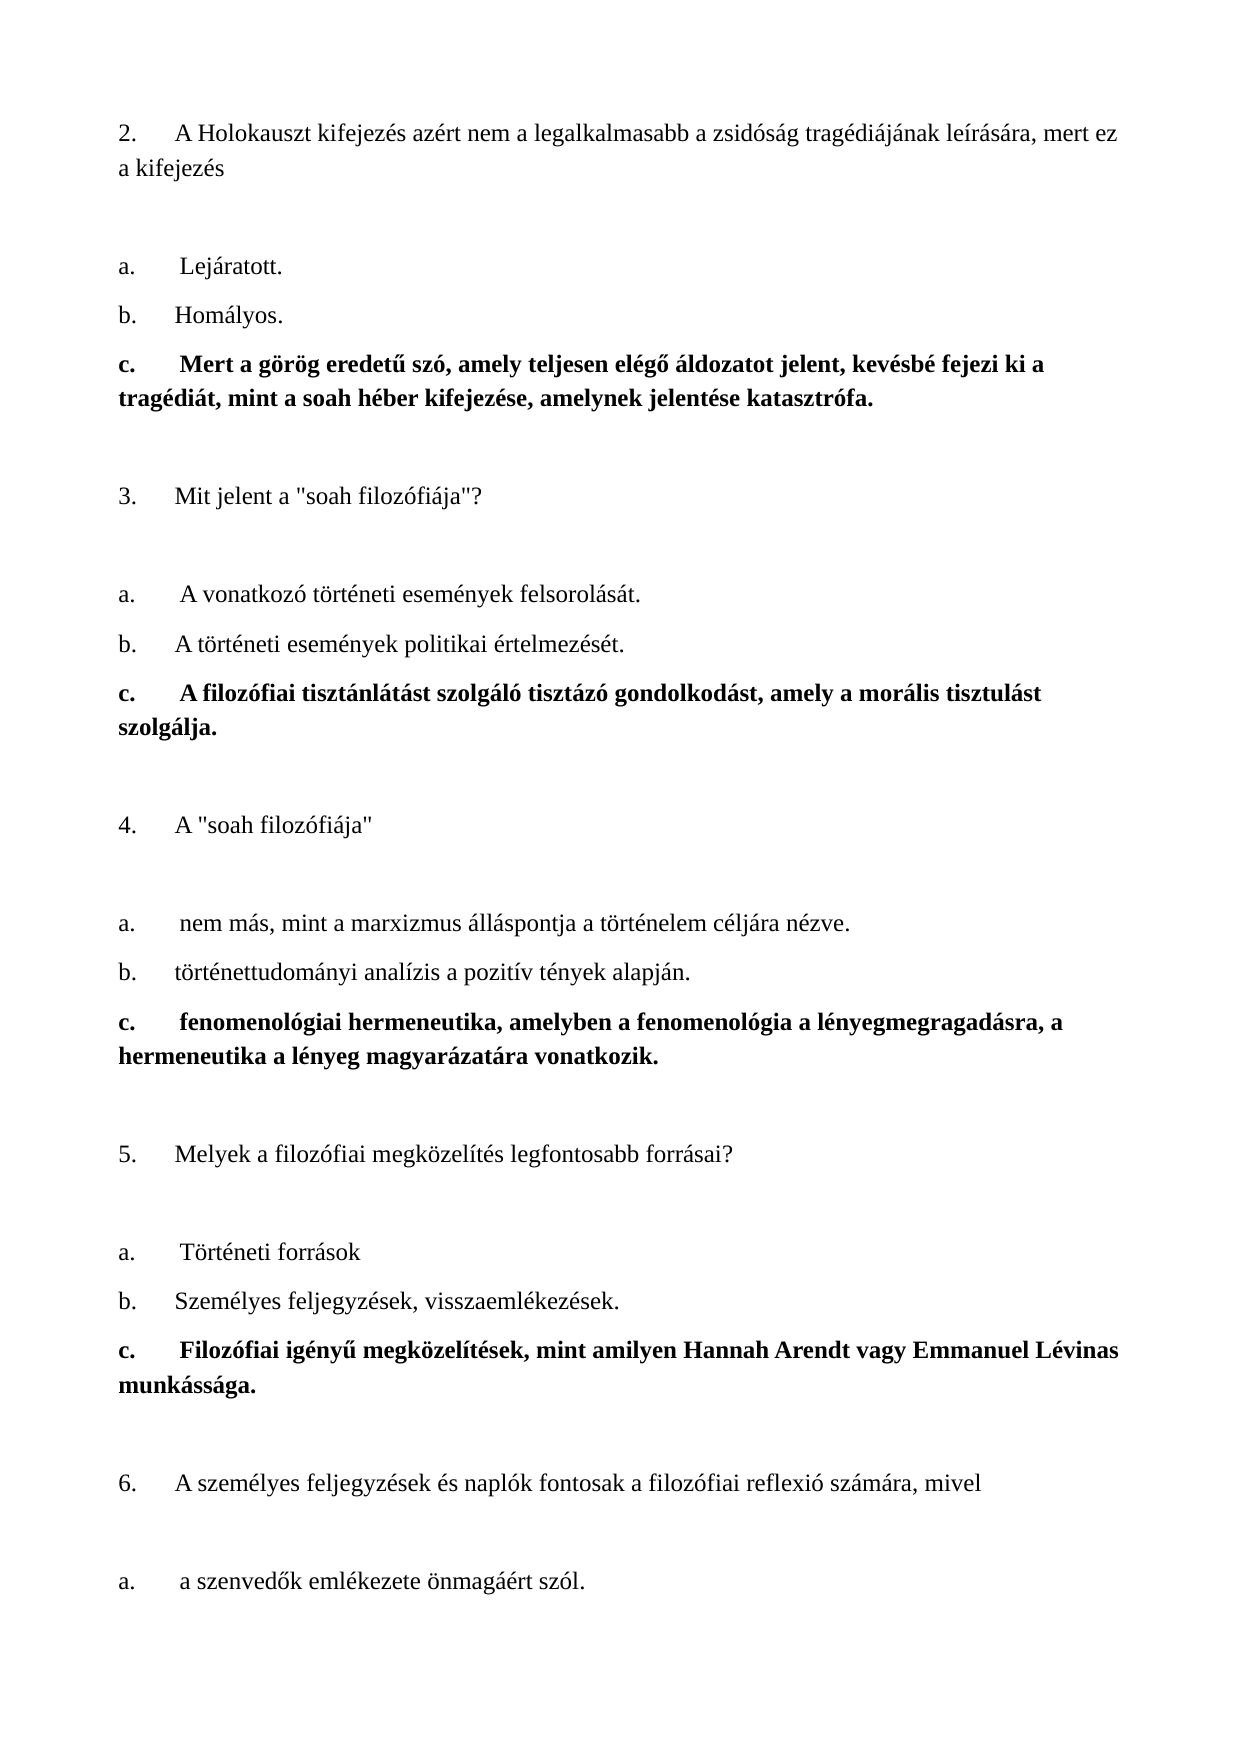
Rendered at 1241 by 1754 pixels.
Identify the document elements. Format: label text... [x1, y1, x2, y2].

text 2. A Holokauszt kifejezés azért nem a legalkalmasabb a zsidóság tragédiájának leírására, mert ez a kifejezés [118, 118, 1122, 181]
text b. Személyes feljegyzések, visszaemlékezések. [118, 1286, 1122, 1315]
text a. nem más, mint a marxizmus álláspontja a történelem céljára nézve. [118, 908, 1122, 937]
text 6. A személyes feljegyzések és naplók fontosak a filozófiai reflexió számára, mivel [118, 1468, 1122, 1497]
text c. Mert a görög eredetű szó, amely teljesen elégő áldozatot jelent, kevésbé fejezi ki a tragédiát, mint a soah héber kifejezése, amelynek jelentése katasztrófa. [118, 349, 1122, 412]
text c. A filozófiai tisztánlátást szolgáló tisztázó gondolkodást, amely a morális tisztulást szolgálja. [118, 678, 1122, 741]
text a. Lejáratott. [118, 251, 1122, 279]
text b. Homályos. [118, 300, 1122, 328]
text a. Történeti források [118, 1237, 1122, 1266]
text b. A történeti események politikai értelmezését. [118, 629, 1122, 657]
text 5. Melyek a filozófiai megközelítés legfontosabb forrásai? [118, 1139, 1122, 1168]
text c. fenomenológiai hermeneutika, amelyben a fenomenológia a lényegmegragadásra, a hermeneutika a lényeg magyarázatára vonatkozik. [118, 1007, 1122, 1070]
text a. A vonatkozó történeti események felsorolását. [118, 579, 1122, 608]
text 4. A "soah filozófiája" [118, 810, 1122, 839]
text c. Filozófiai igényű megközelítések, mint amilyen Hannah Arendt vagy Emmanuel Lévinas munkássága. [118, 1335, 1122, 1399]
text 3. Mit jelent a "soah filozófiája"? [118, 481, 1122, 510]
text b. történettudományi analízis a pozitív tények alapján. [118, 957, 1122, 986]
text a. a szenvedők emlékezete önmagáért szól. [118, 1566, 1122, 1595]
